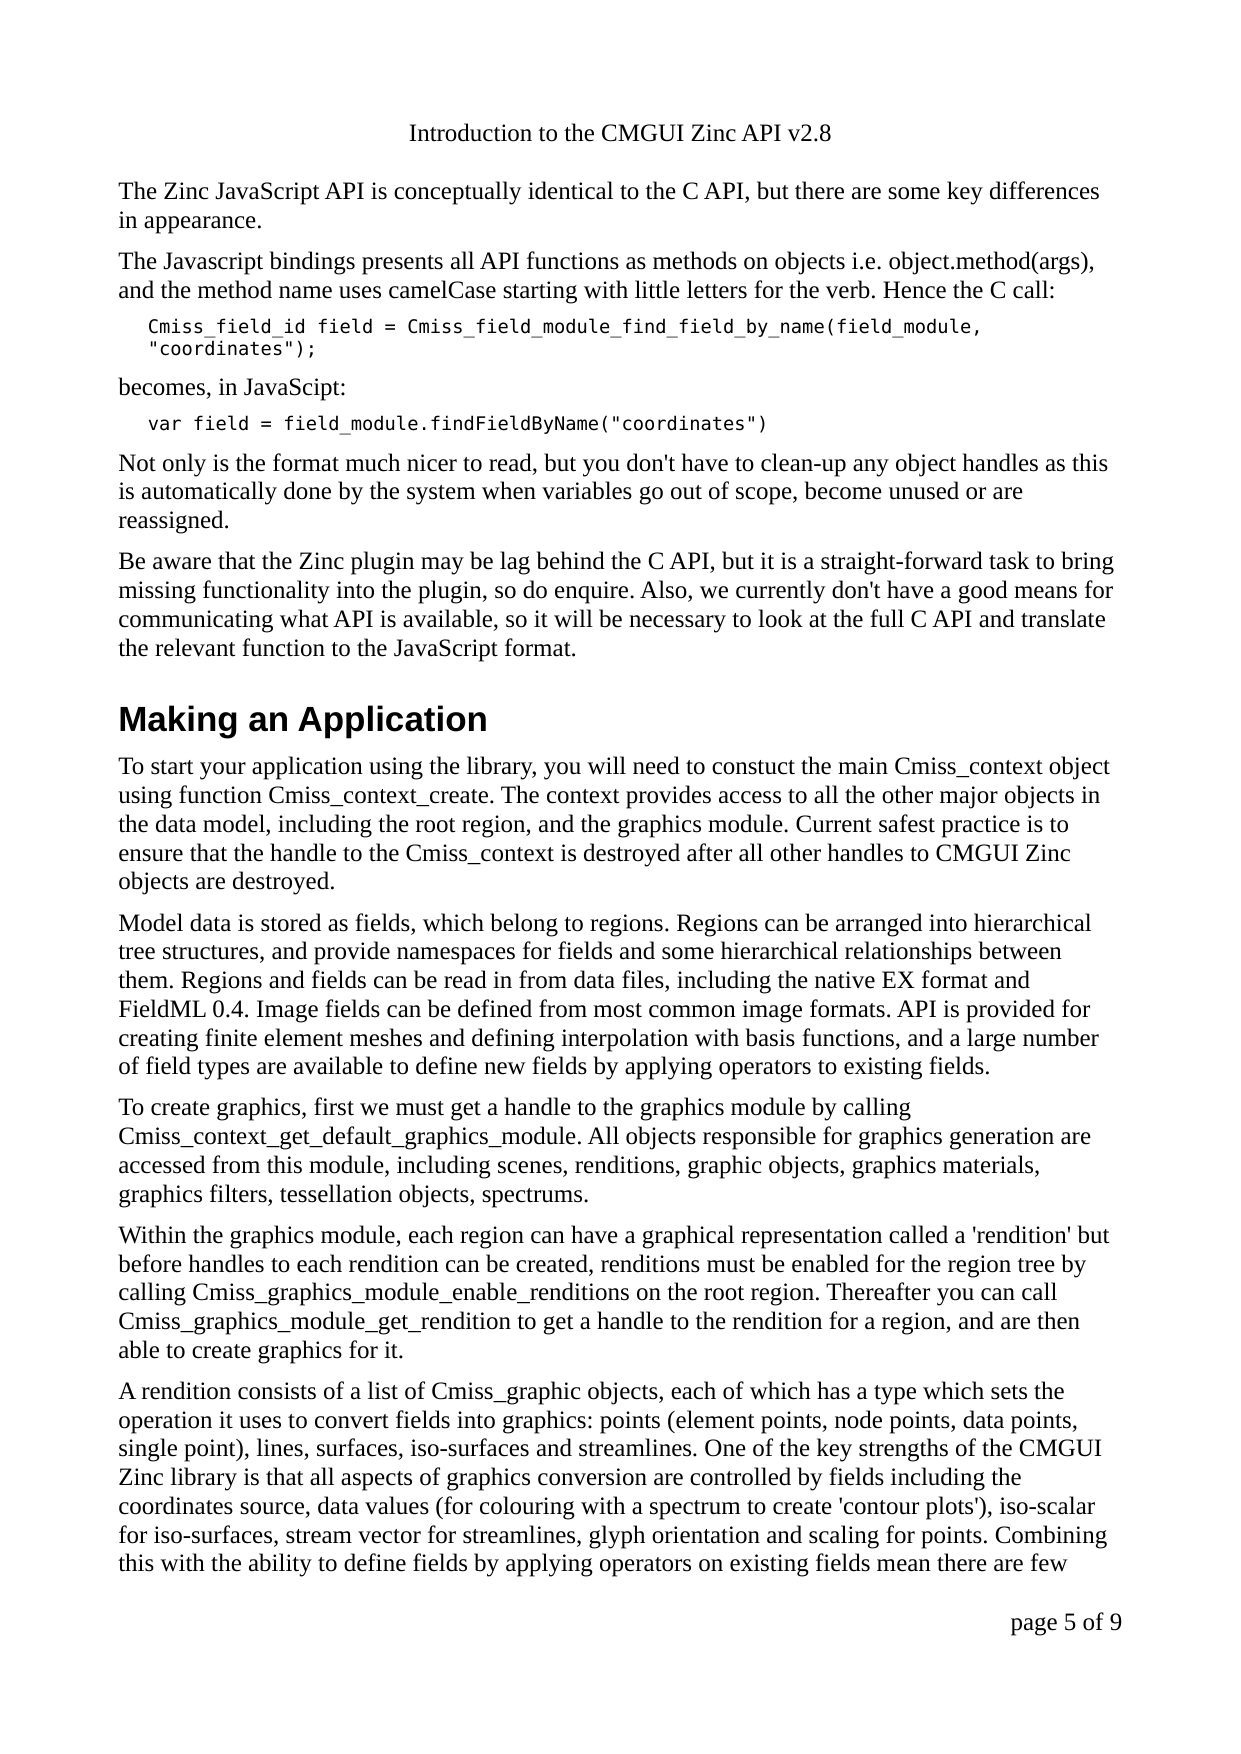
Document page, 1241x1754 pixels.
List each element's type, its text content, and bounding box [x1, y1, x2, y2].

text Cmiss_field_id field = Cmiss_field_module_find_field_by_name(field_module, "coordinates"); [148, 316, 1122, 360]
text Model data is stored as fields, which belong to regions. Regions can be arranged into hierarchical tree structures, and provide namespaces for fields and some hierarchical relationships between them. Regions and fields can be read in from data files, including the native EX format and FieldML 0.4. Image fields can be defined from most common image formats. API is provided for creating finite element meshes and defining interpolation with basis functions, and a large number of field types are available to define new fields by applying operators to existing fields. [118, 908, 1122, 1080]
text The Zinc JavaScript API is conceptually identical to the C API, but there are some key differences in appearance. [118, 176, 1122, 234]
text To create graphics, first we must get a handle to the graphics module by calling Cmiss_context_get_default_graphics_module. All objects responsible for graphics generation are accessed from this module, including scenes, renditions, graphic objects, graphics materials, graphics filters, tessellation objects, spectrums. [118, 1092, 1122, 1207]
subtitle Making an Application [118, 699, 1122, 739]
text Within the graphics module, each region can have a graphical representation called a 'rendition' but before handles to each rendition can be created, renditions must be enabled for the region tree by calling Cmiss_graphics_module_enable_renditions on the root region. Thereafter you can call Cmiss_graphics_module_get_rendition to get a handle to the rendition for a region, and are then able to create graphics for it. [118, 1220, 1122, 1364]
text becomes, in JavaScipt: [118, 372, 1122, 401]
text var field = field_module.findFieldByName("coordinates") [148, 413, 1122, 435]
text Be aware that the Zinc plugin may be lag behind the C API, but it is a straight-forward task to bring missing functionality into the plugin, so do enquire. Also, we currently don't have a good means for communicating what API is available, so it will be necessary to look at the full C API and translate the relevant function to the JavaScript format. [118, 546, 1122, 661]
text To start your application using the library, you will need to constuct the main Cmiss_context object using function Cmiss_context_create. The context provides access to all the other major objects in the data model, including the root region, and the graphics module. Current safest practice is to ensure that the handle to the Cmiss_context is destroyed after all other handles to CMGUI Zinc objects are destroyed. [118, 751, 1122, 895]
text The Javascript bindings presents all API functions as methods on objects i.e. object.method(args), and the method name uses camelCase starting with little letters for the verb. Hence the C call: [118, 246, 1122, 304]
text Not only is the format much nicer to read, but you don't have to clean-up any object handles as this is automatically done by the system when variables go out of scope, become unused or are reassigned. [118, 448, 1122, 534]
text A rendition consists of a list of Cmiss_graphic objects, each of which has a type which sets the operation it uses to convert fields into graphics: points (element points, node points, data points, single point), lines, surfaces, iso-surfaces and streamlines. One of the key strengths of the CMGUI Zinc library is that all aspects of graphics conversion are controlled by fields including the coordinates source, data values (for colouring with a spectrum to create 'contour plots'), iso-scalar for iso-surfaces, stream vector for streamlines, glyph orientation and scaling for points. Combining this with the ability to define fields by applying operators on existing fields mean there are few [118, 1376, 1122, 1577]
